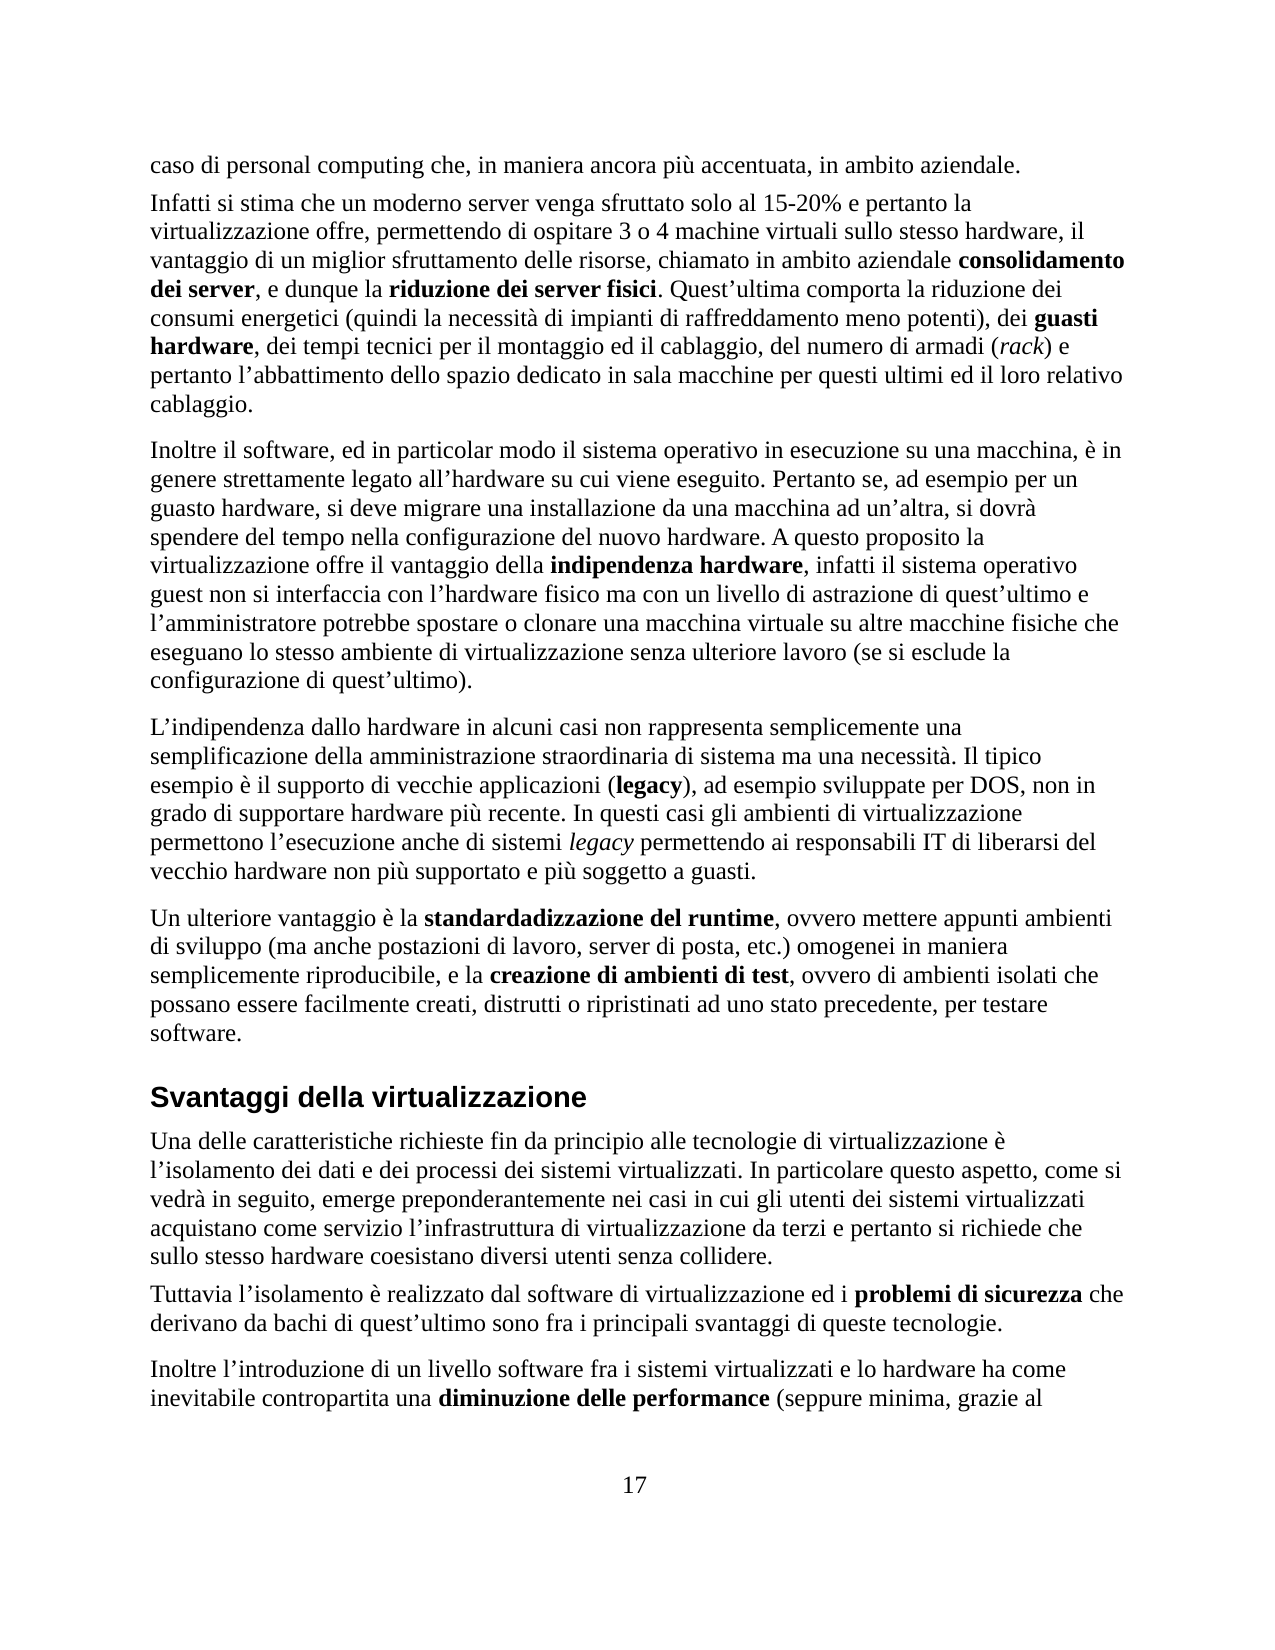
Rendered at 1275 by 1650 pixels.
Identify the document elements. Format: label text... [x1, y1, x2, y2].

text Infatti si stima che un moderno server venga sfruttato solo al 15-20% e pertanto la virtualizzazione offre, permettendo di ospitare 3 o 4 machine virtuali sullo stesso hardware, il vantaggio di un miglior sfruttamento delle risorse, chiamato in ambito aziendale consolidamento dei server, e dunque la riduzione dei server fisici. Quest’ultima comporta la riduzione dei consumi energetici (quindi la necessità di impianti di raffreddamento meno potenti), dei guasti hardware, dei tempi tecnici per il montaggio ed il cablaggio, del numero di armadi (rack) e pertanto l’abbattimento dello spazio dedicato in sala macchine per questi ultimi ed il loro relativo cablaggio. [150, 188, 1125, 418]
text Un ulteriore vantaggio è la standardadizzazione del runtime, ovvero mettere appunti ambienti di sviluppo (ma anche postazioni di lavoro, server di posta, etc.) omogenei in maniera semplicemente riproducibile, e la creazione di ambienti di test, ovvero di ambienti isolati che possano essere facilmente creati, distrutti o ripristinati ad uno stato precedente, per testare software. [150, 903, 1125, 1046]
text Inoltre il software, ed in particolar modo il sistema operativo in esecuzione su una macchina, è in genere strettamente legato all’hardware su cui viene eseguito. Pertanto se, ad esempio per un guasto hardware, si deve migrare una installazione da una macchina ad un’altra, si dovrà spendere del tempo nella configurazione del nuovo hardware. A questo proposito la virtualizzazione offre il vantaggio della indipendenza hardware, infatti il sistema operativo guest non si interfaccia con l’hardware fisico ma con un livello di astrazione di quest’ultimo e l’amministratore potrebbe spostare o clonare una macchina virtuale su altre macchine fisiche che eseguano lo stesso ambiente di virtualizzazione senza ulteriore lavoro (se si esclude la configurazione di quest’ultimo). [150, 436, 1125, 694]
subtitle Svantaggi della virtualizzazione [150, 1080, 1125, 1114]
text Inoltre l’introduzione di un livello software fra i sistemi virtualizzati e lo hardware ha come inevitabile contropartita una diminuzione delle performance (seppure minima, grazie al [150, 1354, 1125, 1412]
text Una delle caratteristiche richieste fin da principio alle tecnologie di virtualizzazione è l’isolamento dei dati e dei processi dei sistemi virtualizzati. In particolare questo aspetto, come si vedrà in seguito, emerge preponderantemente nei casi in cui gli utenti dei sistemi virtualizzati acquistano come servizio l’infrastruttura di virtualizzazione da terzi e pertanto si richiede che sullo stesso hardware coesistano diversi utenti senza collidere. [150, 1126, 1125, 1270]
text caso di personal computing che, in maniera ancora più accentuata, in ambito aziendale. [150, 150, 1125, 179]
text Tuttavia l’isolamento è realizzato dal software di virtualizzazione ed i problemi di sicurezza che derivano da bachi di quest’ultimo sono fra i principali svantaggi di queste tecnologie. [150, 1279, 1125, 1337]
text L’indipendenza dallo hardware in alcuni casi non rappresenta semplicemente una semplificazione della amministrazione straordinaria di sistema ma una necessità. Il tipico esempio è il supporto di vecchie applicazioni (legacy), ad esempio sviluppate per DOS, non in grado di supportare hardware più recente. In questi casi gli ambienti di virtualizzazione permettono l’esecuzione anche di sistemi legacy permettendo ai responsabili IT di liberarsi del vecchio hardware non più supportato e più soggetto a guasti. [150, 712, 1125, 885]
